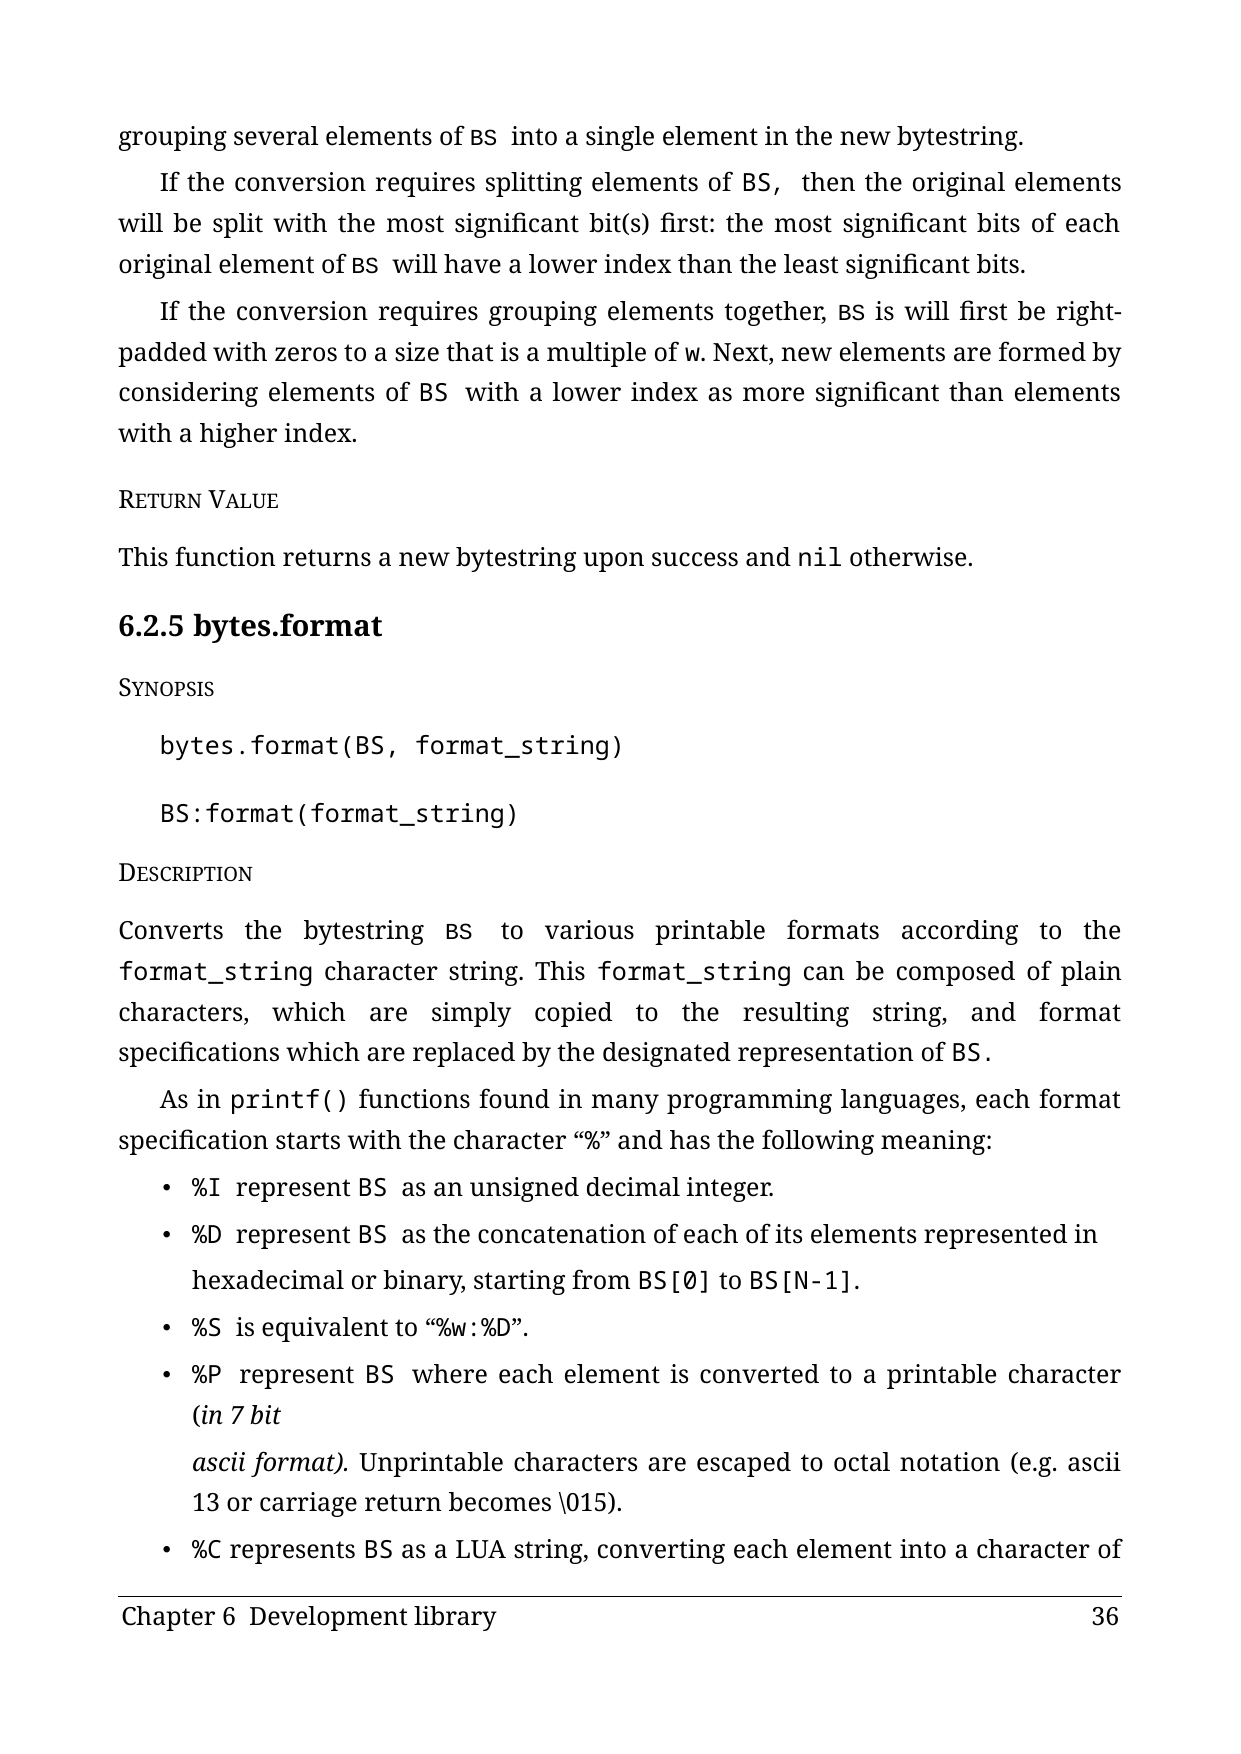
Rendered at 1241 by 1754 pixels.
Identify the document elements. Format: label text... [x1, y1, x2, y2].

text Converts the bytestring BS to various printable formats according to the format_string character string. This format_string can be composed of plain characters, which are simply copied to the resulting string, and format specifications which are replaced by the designated representation of BS. [118, 913, 1122, 1069]
text BS:format(format_string) [159, 796, 1122, 830]
list %S is equivalent to “%w:%D”. [162, 1310, 1122, 1344]
list %C represents BS as a LUA string, converting each element into a character of [162, 1532, 1122, 1566]
text grouping several elements of BS into a single element in the new bytestring. [118, 118, 1122, 152]
list %I represent BS as an unsigned decimal integer. [162, 1169, 1122, 1203]
subtitle Return Value [118, 481, 1122, 516]
subtitle Description [118, 855, 1122, 888]
subtitle Synopsis [118, 670, 1122, 703]
text If the conversion requires grouping elements together, BS is will first be right-padded with zeros to a size that is a multiple of w. Next, new elements are formed by considering elements of BS with a lower index as more significant than elements with a higher index. [118, 293, 1122, 450]
list hexadecimal or binary, starting from BS[0] to BS[N-1]. [162, 1263, 1122, 1297]
subtitle bytes.format [118, 605, 1122, 645]
text bytes.format(BS, format_string) [159, 728, 1122, 762]
text This function returns a new bytestring upon success and nil otherwise. [118, 540, 1122, 574]
list ascii format). Unprintable characters are escaped to octal notation (e.g. ascii 13 or carriage return becomes \015). [162, 1444, 1122, 1519]
text As in printf() functions found in many programming languages, each format specification starts with the character “%” and has the following meaning: [118, 1082, 1122, 1157]
text If the conversion requires splitting elements of BS, then the original elements will be split with the most significant bit(s) first: the most significant bits of each original element of BS will have a lower index than the least significant bits. [118, 165, 1122, 281]
list %P represent BS where each element is converted to a printable character (in 7 bit [162, 1357, 1122, 1431]
list %D represent BS as the concatenation of each of its elements represented in [162, 1216, 1122, 1250]
